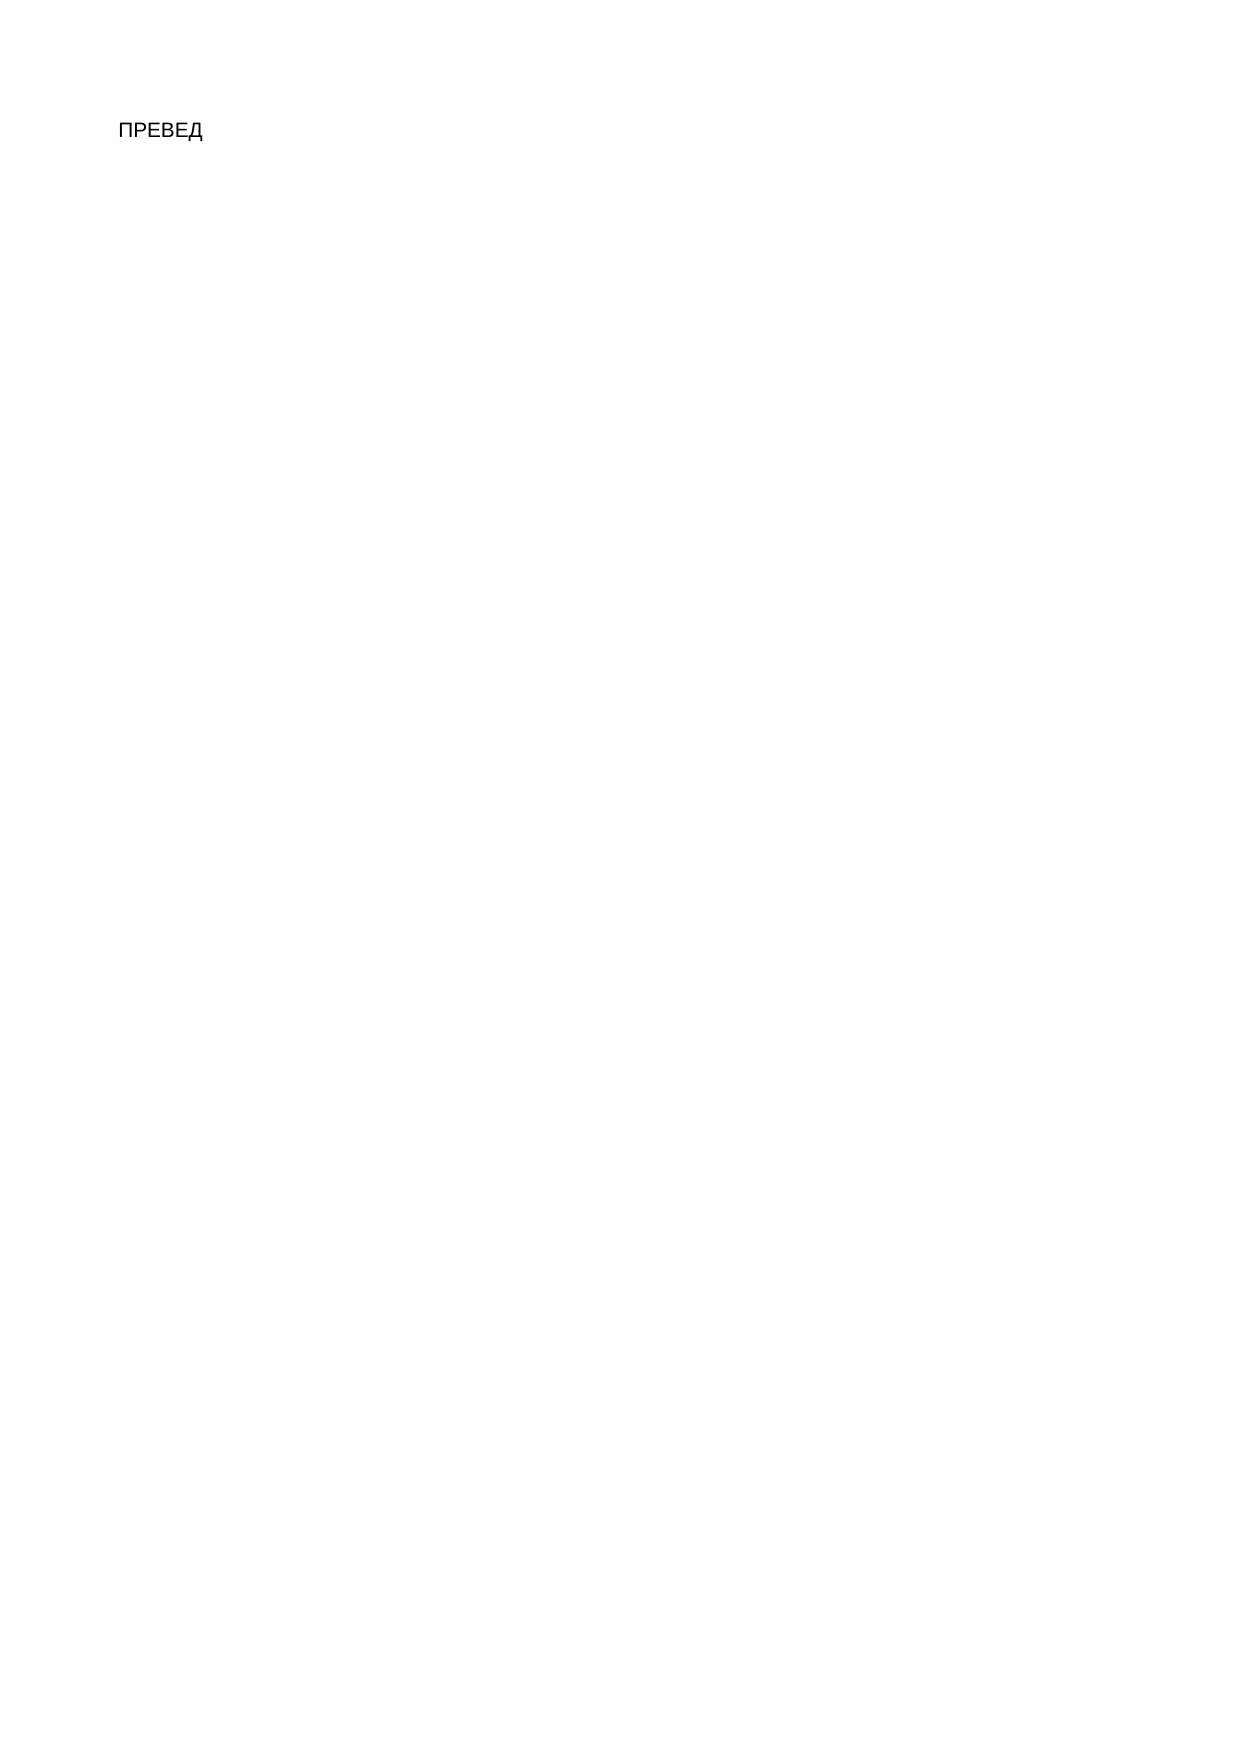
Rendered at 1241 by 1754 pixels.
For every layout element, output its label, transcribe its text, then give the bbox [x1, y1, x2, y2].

text ПРЕВЕД [118, 118, 1122, 142]
